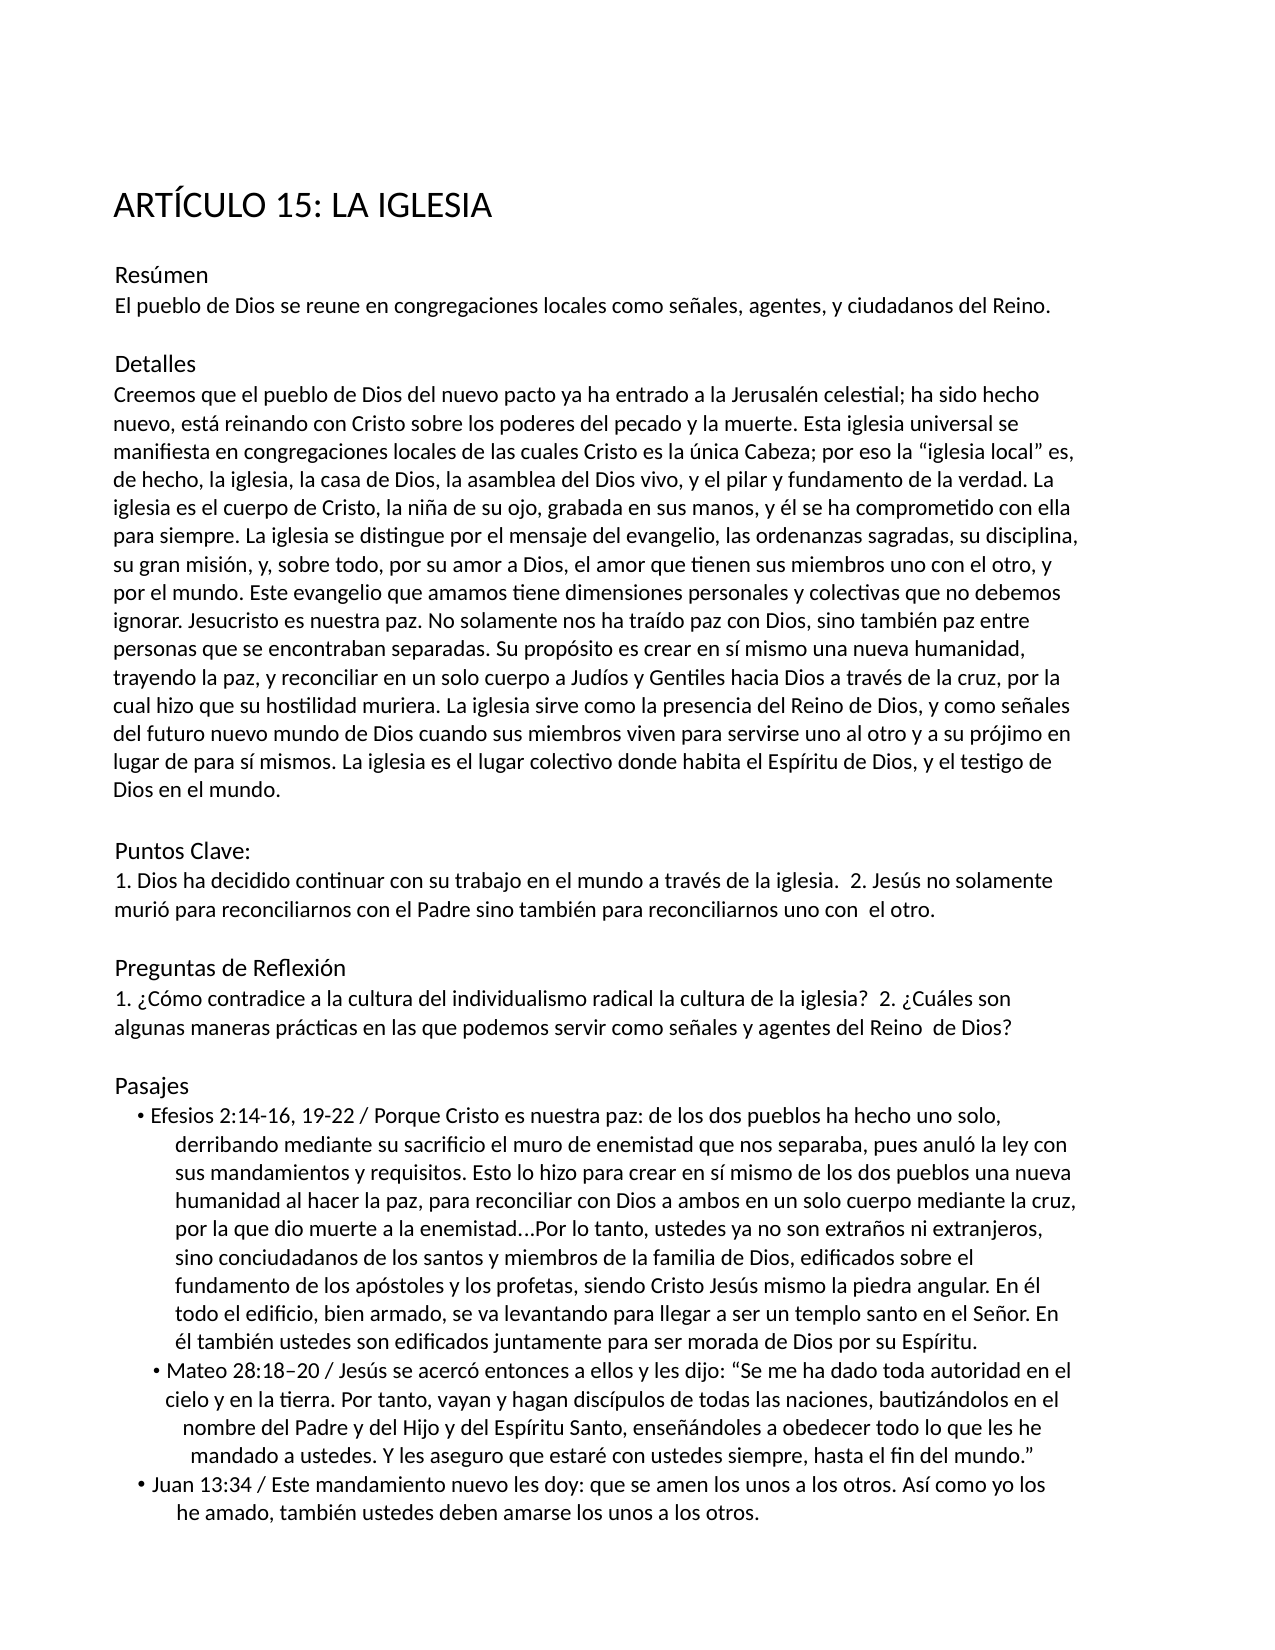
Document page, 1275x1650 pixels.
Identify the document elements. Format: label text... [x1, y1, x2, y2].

text Pasajes [114, 1070, 1163, 1101]
text Preguntas de Reflexión [114, 952, 1163, 983]
text 1. ¿Cómo contradice a la cultura del individualismo radical la cultura de la iglesia? 2. ¿Cuáles son algunas maneras prácticas en las que podemos servir como señales y agentes del Reino de Dios? [114, 984, 1082, 1041]
text • Efesios 2:14-16, 19-22 / Porque Cristo es nuestra paz: de los dos pueblos ha hecho uno solo, derribando mediante su sacrificio el muro de enemistad que nos separaba, pues anuló la ley con sus mandamientos y requisitos. Esto lo hizo para crear en sí mismo de los dos pueblos una nueva humanidad al hacer la paz, para reconciliar con Dios a ambos en un solo cuerpo mediante la cruz, por la que dio muerte a la enemistad...Por lo tanto, ustedes ya no son extraños ni extranjeros, sino conciudadanos de los santos y miembros de la familia de Dios, edificados sobre el fundamento de los apóstoles y los profetas, siendo Cristo Jesús mismo la piedra angular. En él todo el edificio, bien armado, se va levantando para llegar a ser un templo santo en el Señor. En él también ustedes son edificados juntamente para ser morada de Dios por su Espíritu. [137, 1102, 1083, 1355]
text Creemos que el pueblo de Dios del nuevo pacto ya ha entrado a la Jerusalén celestial; ha sido hecho nuevo, está reinando con Cristo sobre los poderes del pecado y la muerte. Esta iglesia universal se manifiesta en congregaciones locales de las cuales Cristo es la única Cabeza; por eso la “iglesia local” es, de hecho, la iglesia, la casa de Dios, la asamblea del Dios vivo, y el pilar y fundamento de la verdad. La iglesia es el cuerpo de Cristo, la niña de su ojo, grabada en sus manos, y él se ha comprometido con ella para siempre. La iglesia se distingue por el mensaje del evangelio, las ordenanzas sagradas, su disciplina, su gran misión, y, sobre todo, por su amor a Dios, el amor que tienen sus miembros uno con el otro, y por el mundo. Este evangelio que amamos tiene dimensiones personales y colectivas que no debemos ignorar. Jesucristo es nuestra paz. No solamente nos ha traído paz con Dios, sino también paz entre personas que se encontraban separadas. Su propósito es crear en sí mismo una nueva humanidad, trayendo la paz, y reconciliar en un solo cuerpo a Judíos y Gentiles hacia Dios a través de la cruz, por la cual hizo que su hostilidad muriera. La iglesia sirve como la presencia del Reino de Dios, y como señales del futuro nuevo mundo de Dios cuando sus miembros viven para servirse uno al otro y a su prójimo en lugar de para sí mismos. La iglesia es el lugar colectivo donde habita el Espíritu de Dios, y el testigo de Dios en el mundo. [113, 380, 1087, 804]
text Detalles [114, 348, 1163, 379]
text ARTÍCULO 15: LA IGLESIA [113, 181, 1163, 227]
text 1. Dios ha decidido continuar con su trabajo en el mundo a través de la iglesia. 2. Jesús no solamente murió para reconciliarnos con el Padre sino también para reconciliarnos uno con el otro. [114, 867, 1090, 923]
text • Mateo 28:18–20 / Jesús se acercó entonces a ellos y les dijo: “Se me ha dado toda autoridad en el cielo y en la tierra. Por tanto, vayan y hagan discípulos de todas las naciones, bautizándolos en el nombre del Padre y del Hijo y del Espíritu Santo, enseñándoles a obedecer todo lo que les he mandado a ustedes. Y les aseguro que estaré con ustedes siempre, hasta el fin del mundo.” [137, 1357, 1088, 1469]
text Resúmen [114, 259, 1163, 290]
text Puntos Clave: [114, 835, 1163, 866]
text El pueblo de Dios se reune en congregaciones locales como señales, agentes, y ciudadanos del Reino. [114, 291, 1163, 319]
text • Juan 13:34 / Este mandamiento nuevo les doy: que se amen los unos a los otros. Así como yo los he amado, también ustedes deben amarse los unos a los otros. [137, 1469, 1076, 1527]
